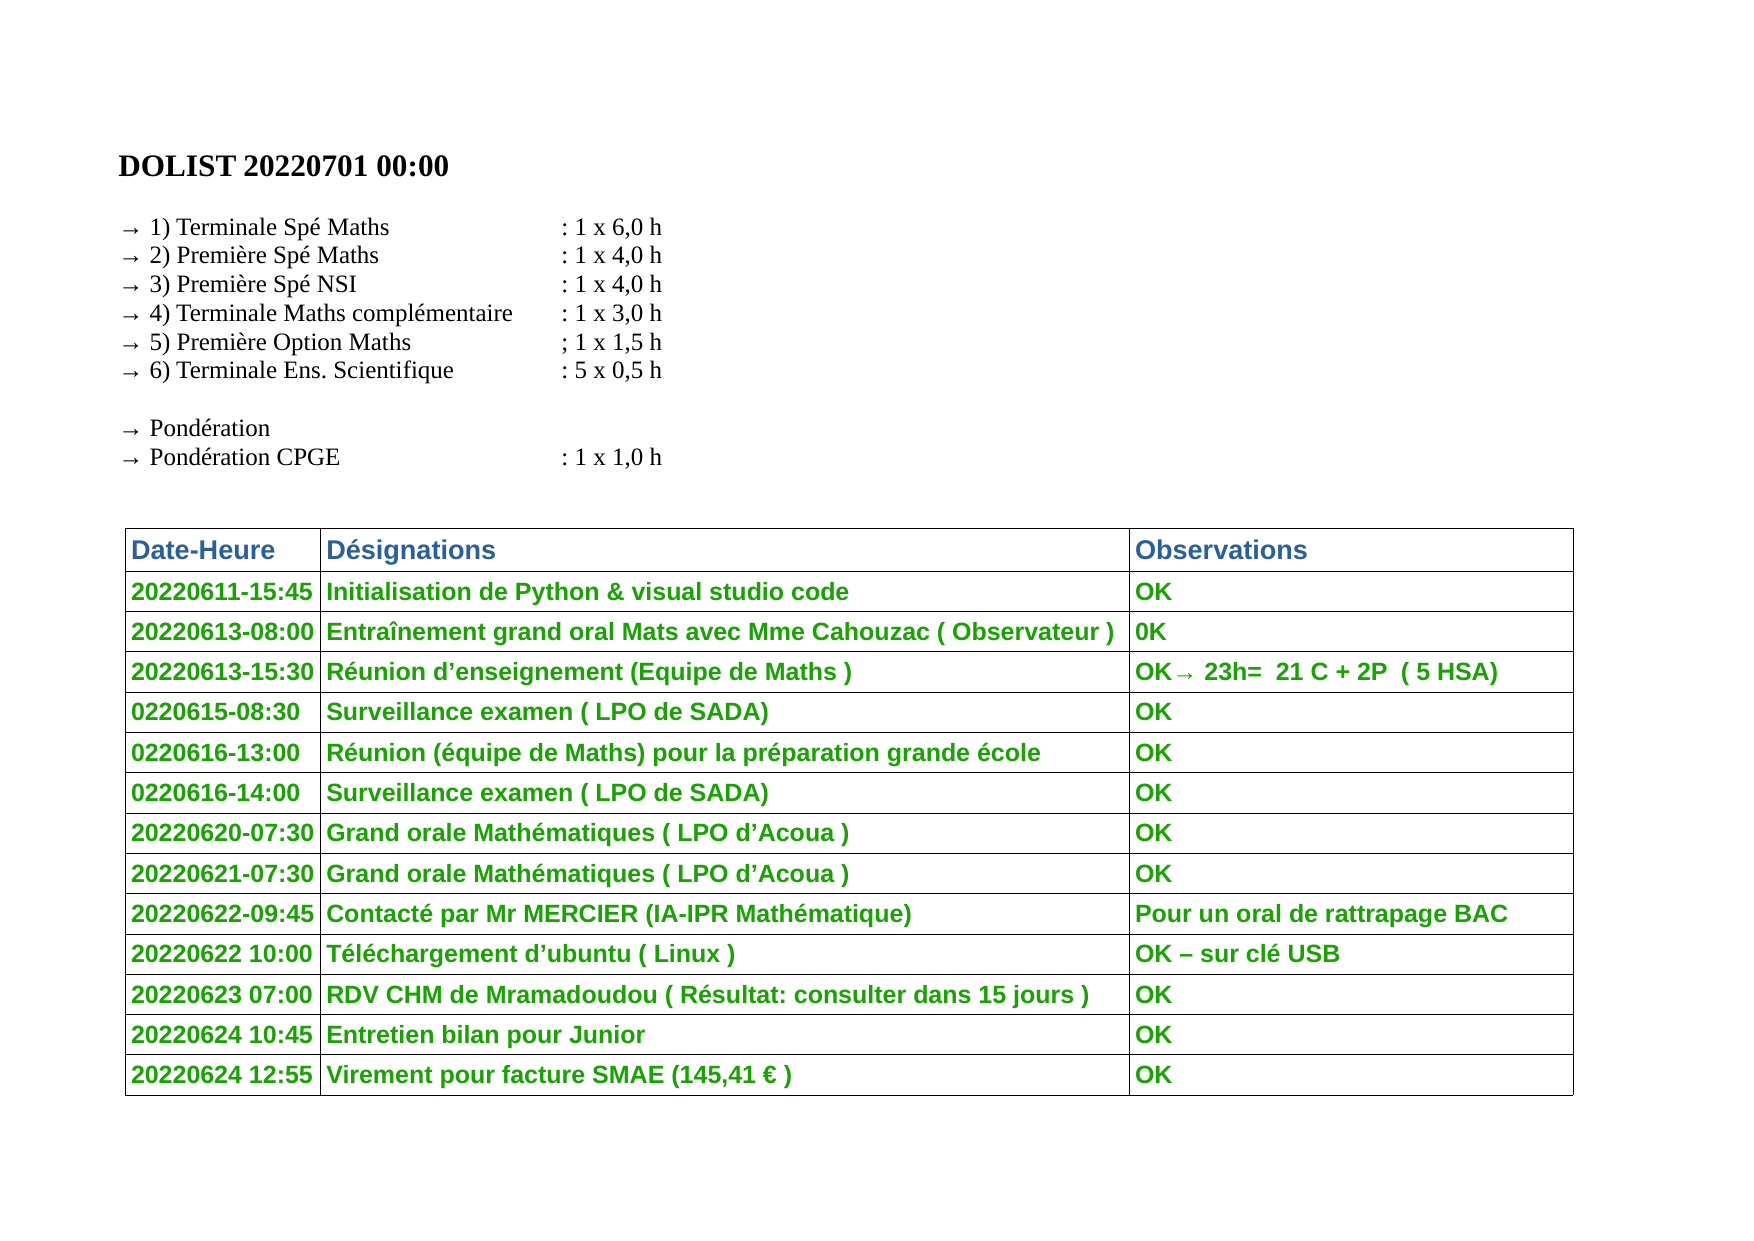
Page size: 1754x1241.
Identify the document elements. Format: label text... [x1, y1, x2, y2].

table_cell Entraînement grand oral Mats avec Mme Cahouzac ( Observateur ) [321, 612, 1129, 651]
table_cell 20220624 10:45 [126, 1015, 320, 1054]
table_cell OK [1130, 1015, 1573, 1054]
table_cell Grand orale Mathématiques ( LPO d’Acoua ) [321, 814, 1129, 853]
table_cell 0K [1130, 612, 1573, 651]
table_cell 20220623 07:00 [126, 975, 320, 1014]
text → Pondération CPGE : 1 x 1,0 h [118, 442, 1636, 470]
table_cell OK [1130, 975, 1573, 1014]
table_header Date-Heure [126, 529, 320, 571]
text → 2) Première Spé Maths : 1 x 4,0 h [118, 240, 1636, 269]
table_cell Grand orale Mathématiques ( LPO d’Acoua ) [321, 854, 1129, 893]
table_cell OK [1130, 733, 1573, 772]
table_cell OK [1130, 854, 1573, 893]
table_cell 20220622 10:00 [126, 935, 320, 974]
table_cell 20220611-15:45 [126, 572, 320, 611]
text → 3) Première Spé NSI : 1 x 4,0 h [118, 269, 1636, 298]
table_cell RDV CHM de Mramadoudou ( Résultat: consulter dans 15 jours ) [321, 975, 1129, 1014]
table_header Observations [1130, 529, 1573, 571]
table_cell 20220613-15:30 [126, 652, 320, 692]
table_cell OK→ 23h= 21 C + 2P ( 5 HSA) [1130, 652, 1573, 692]
text → 6) Terminale Ens. Scientifique : 5 x 0,5 h [118, 355, 1636, 384]
table_cell OK [1130, 1055, 1573, 1095]
table_cell OK [1130, 814, 1573, 853]
table_cell OK [1130, 773, 1573, 812]
table_cell 0220616-14:00 [126, 773, 320, 812]
text → 5) Première Option Maths ; 1 x 1,5 h [118, 327, 1636, 355]
table_cell Surveillance examen ( LPO de SADA) [321, 693, 1129, 732]
table_cell Téléchargement d’ubuntu ( Linux ) [321, 935, 1129, 974]
table_cell Virement pour facture SMAE (145,41 € ) [321, 1055, 1129, 1095]
table_cell Pour un oral de rattrapage BAC [1130, 894, 1573, 933]
text → 1) Terminale Spé Maths : 1 x 6,0 h [118, 212, 1636, 240]
table_cell 20220624 12:55 [126, 1055, 320, 1095]
table_cell Réunion d’enseignement (Equipe de Maths ) [321, 652, 1129, 692]
table_cell Réunion (équipe de Maths) pour la préparation grande école [321, 733, 1129, 772]
table_cell 20220622-09:45 [126, 894, 320, 933]
table_cell OK – sur clé USB [1130, 935, 1573, 974]
table_header Désignations [321, 529, 1129, 571]
table_cell 20220613-08:00 [126, 612, 320, 651]
text → Pondération [118, 413, 1636, 442]
table_cell 20220621-07:30 [126, 854, 320, 893]
table_cell OK [1130, 693, 1573, 732]
text → 4) Terminale Maths complémentaire : 1 x 3,0 h [118, 298, 1636, 327]
table_cell OK [1130, 572, 1573, 611]
table_cell Contacté par Mr MERCIER (IA-IPR Mathématique) [321, 894, 1129, 933]
text DOLIST 20220701 00:00 [118, 147, 1636, 183]
table_cell Surveillance examen ( LPO de SADA) [321, 773, 1129, 812]
table_cell Initialisation de Python & visual studio code [321, 572, 1129, 611]
table_cell 0220616-13:00 [126, 733, 320, 772]
table_cell 20220620-07:30 [126, 814, 320, 853]
table_cell 0220615-08:30 [126, 693, 320, 732]
table_cell Entretien bilan pour Junior [321, 1015, 1129, 1054]
